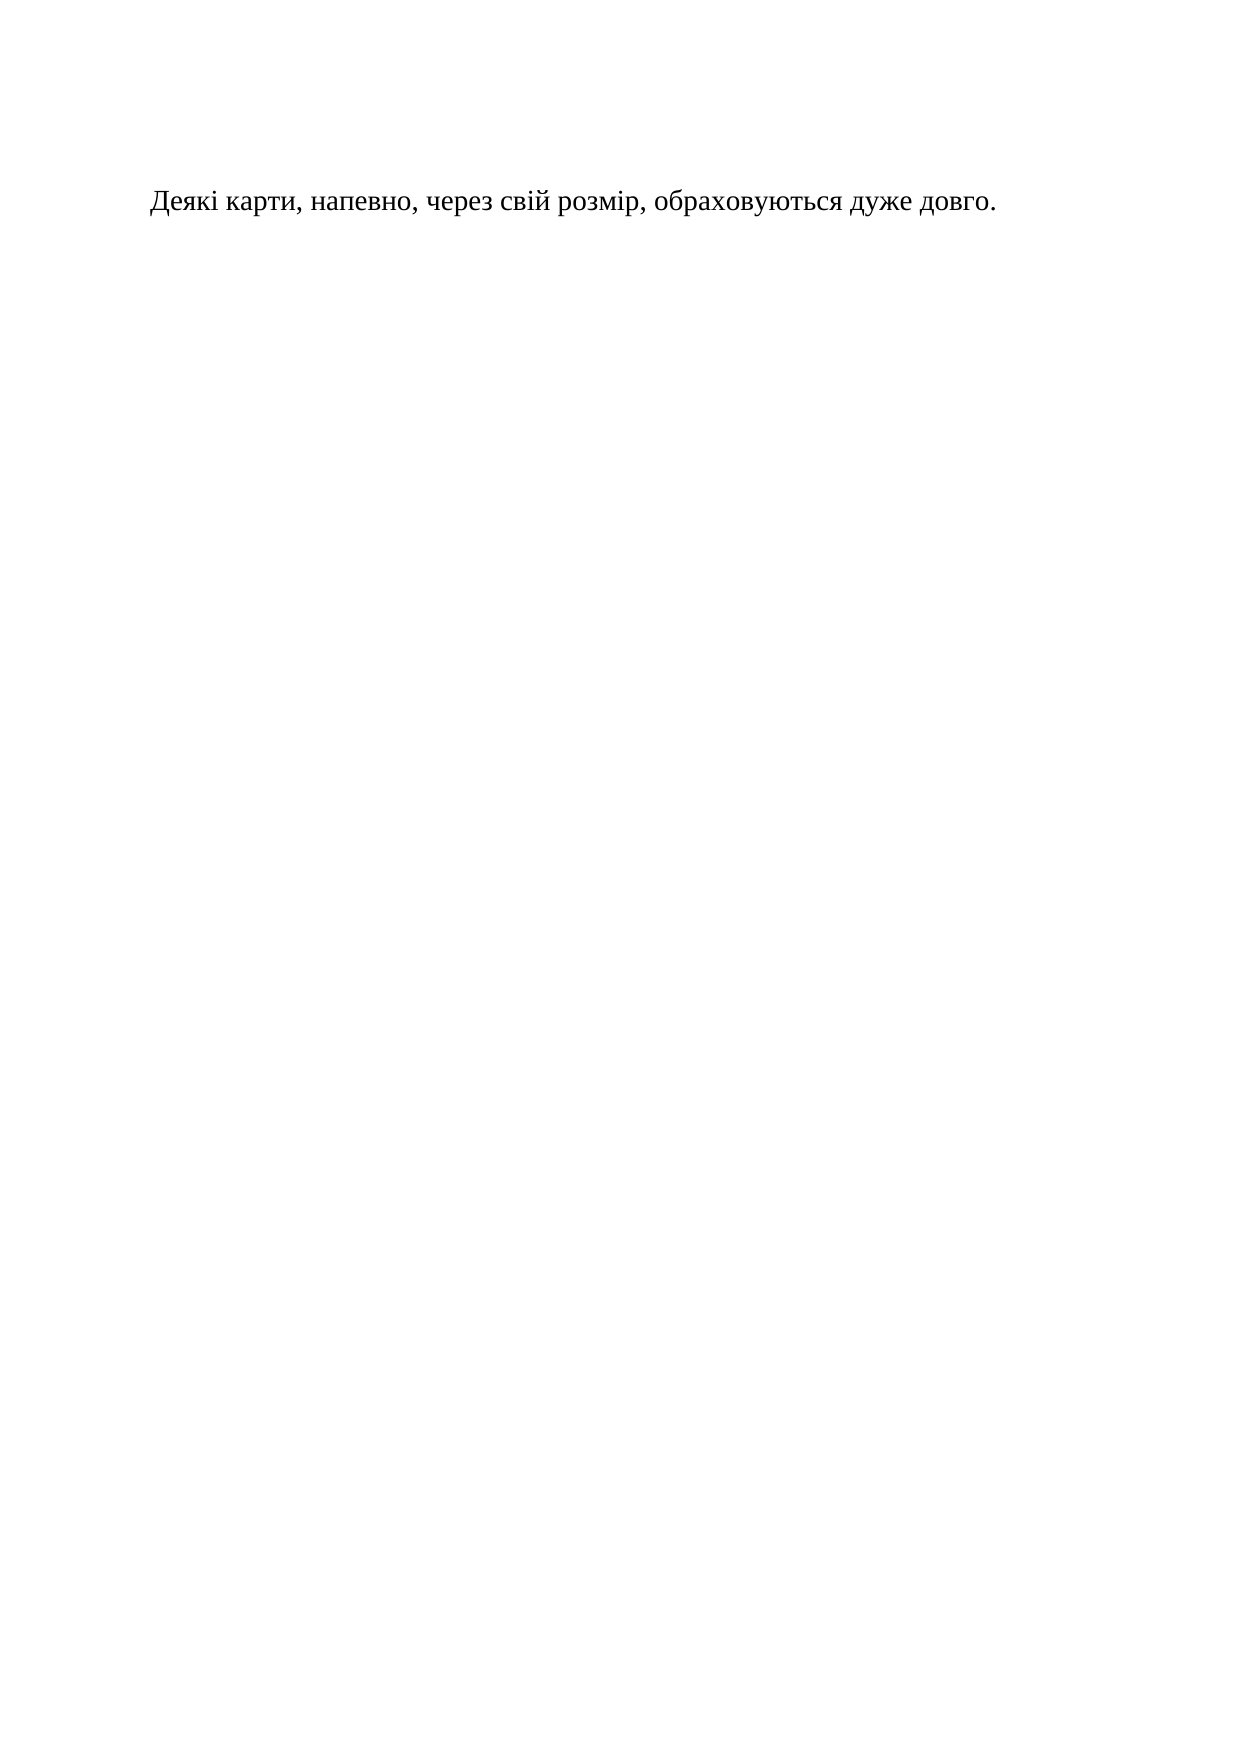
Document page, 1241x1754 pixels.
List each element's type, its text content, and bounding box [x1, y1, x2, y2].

text Деякі карти, напевно, через свій розмір, обраховуються дуже довго. [150, 183, 1143, 217]
